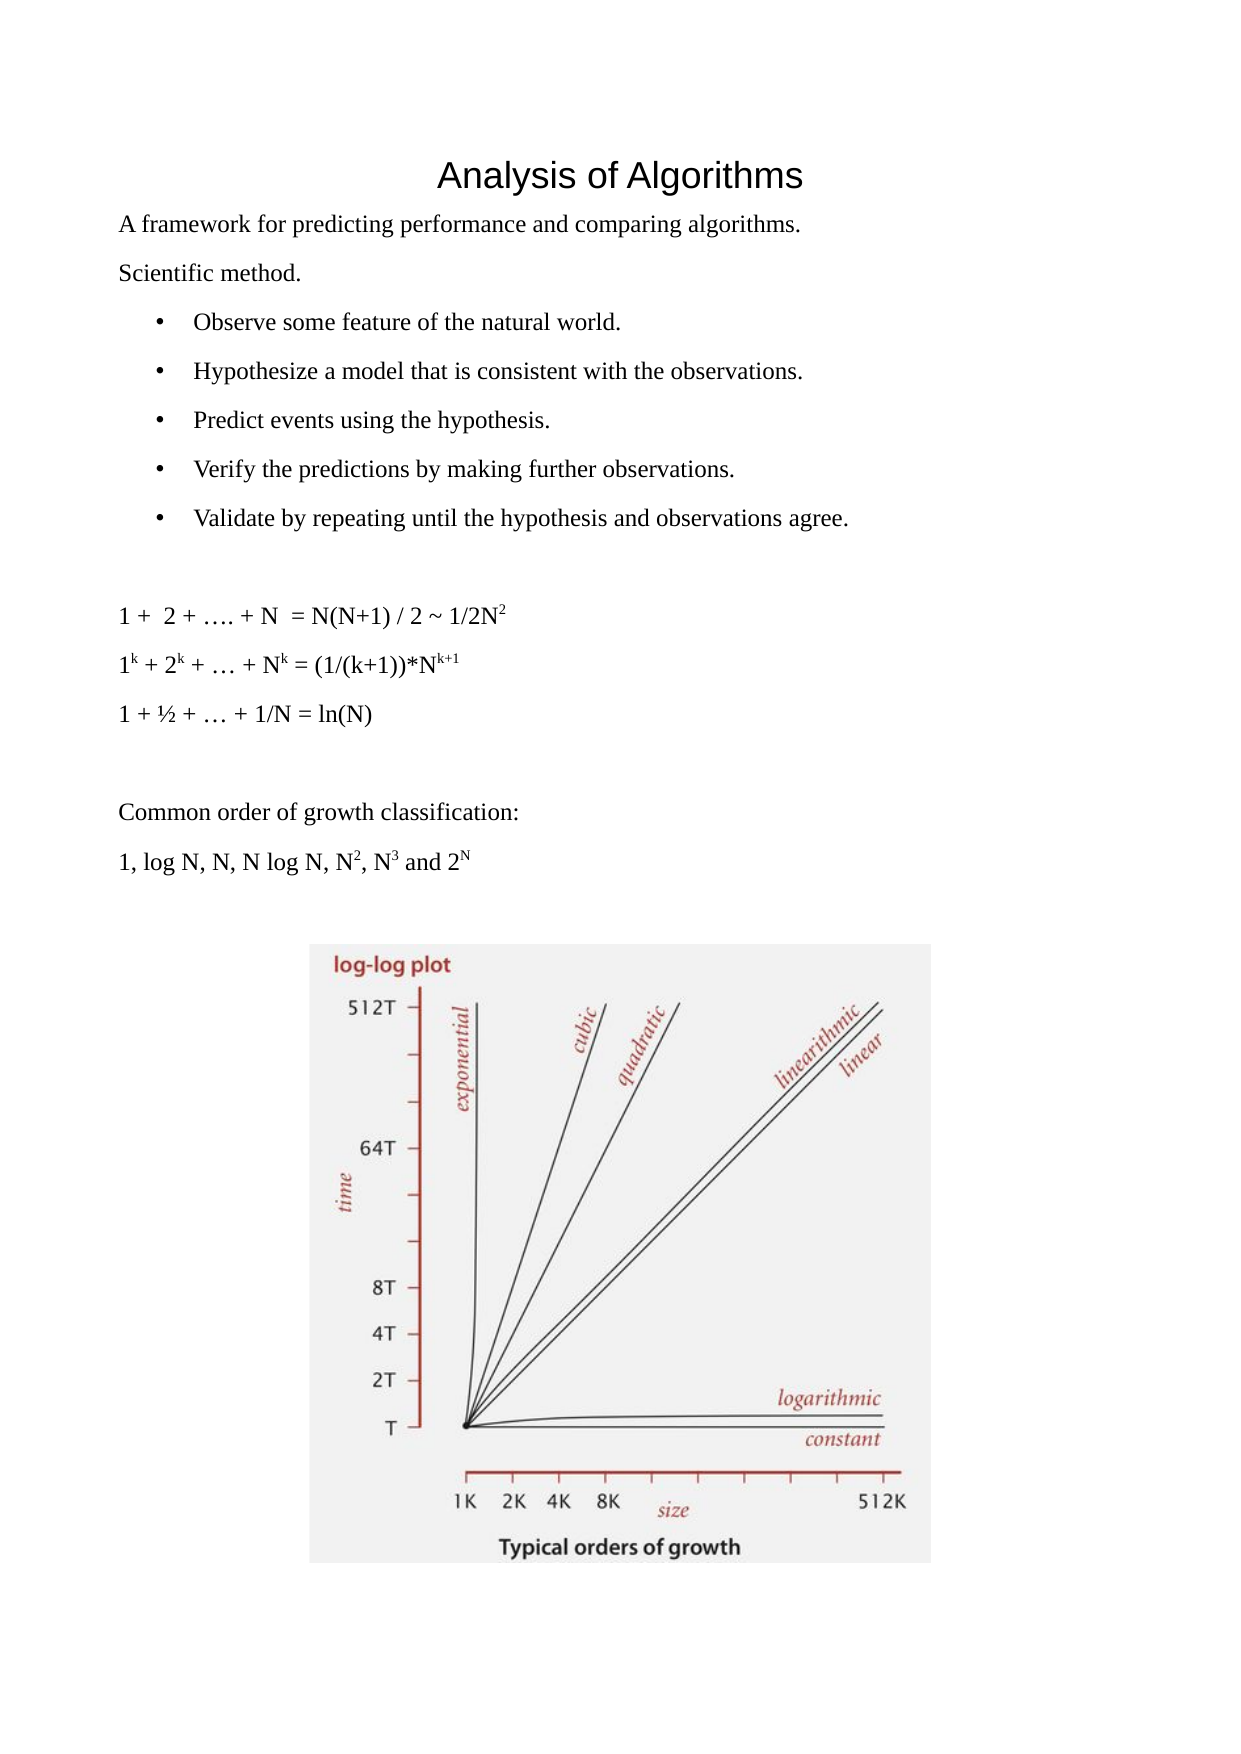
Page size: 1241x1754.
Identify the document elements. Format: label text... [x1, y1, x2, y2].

text Scientific method. [118, 258, 1122, 287]
list Predict events using the hypothesis. [156, 405, 1122, 434]
text A framework for predicting performance and comparing algorithms. [118, 209, 1122, 237]
picture [309, 944, 931, 1563]
list Observe some feature of the natural world. [156, 307, 1122, 336]
subtitle Analysis of Algorithms [118, 153, 1122, 196]
text 1, log N, N, N log N, N2, N3 and 2N [118, 847, 1122, 875]
list Hypothesize a model that is consistent with the observations. [156, 356, 1122, 385]
text 1k + 2k + … + Nk = (1/(k+1))*Nk+1 [118, 650, 1122, 679]
text Common order of growth classification: [118, 797, 1122, 826]
text 1 + ½ + … + 1/N = ln(N) [118, 699, 1122, 728]
list Verify the predictions by making further observations. [156, 454, 1122, 483]
text 1 + 2 + …. + N = N(N+1) / 2 ~ 1/2N2 [118, 601, 1122, 630]
list Validate by repeating until the hypothesis and observations agree. [156, 503, 1122, 532]
